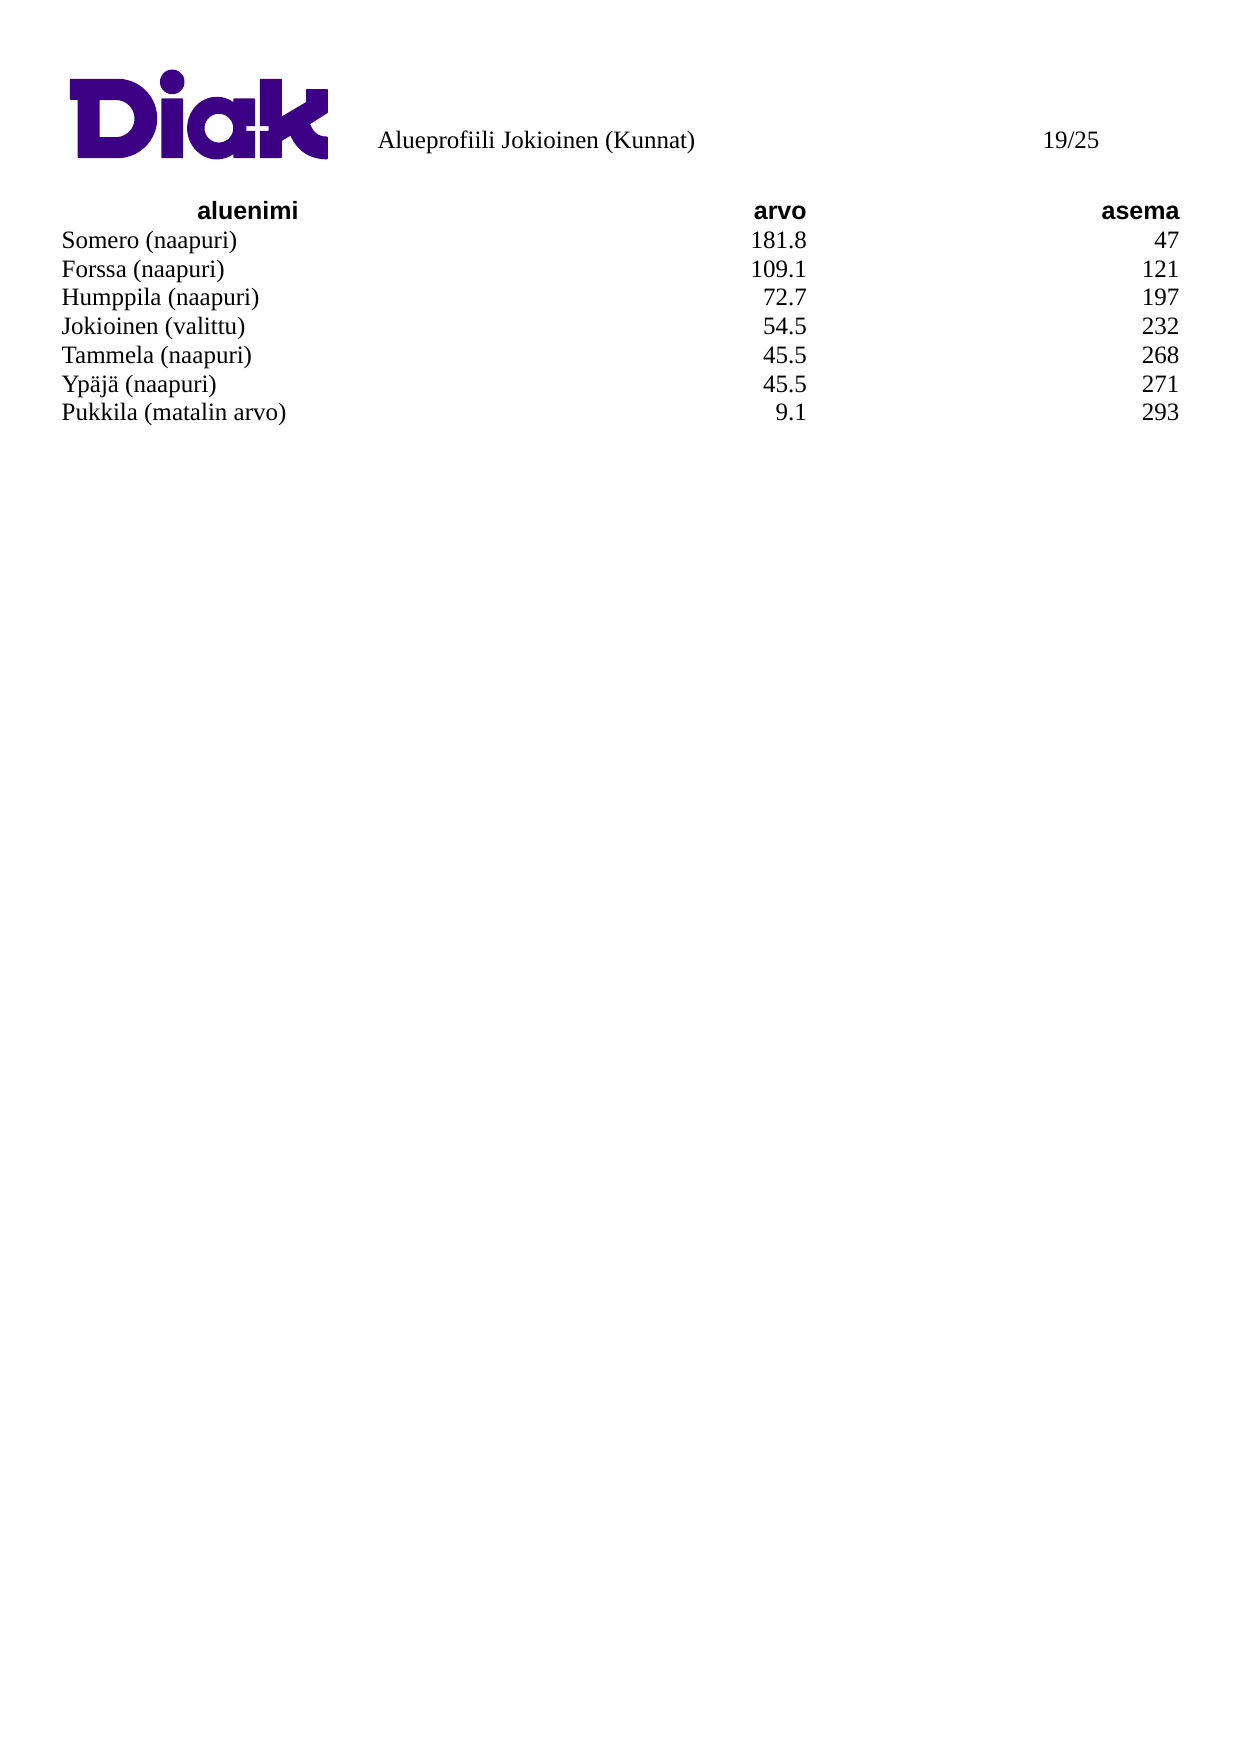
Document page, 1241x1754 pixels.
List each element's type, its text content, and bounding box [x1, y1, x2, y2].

table_cell 197 [806, 283, 1179, 311]
table_cell 293 [806, 398, 1179, 426]
table_header arvo [434, 196, 806, 225]
table_cell 47 [806, 225, 1179, 254]
table_cell 181.8 [434, 225, 806, 254]
table_cell 9.1 [434, 398, 806, 426]
table_cell 45.5 [434, 340, 806, 369]
table_cell 72.7 [434, 283, 806, 311]
table_cell Pukkila (matalin arvo) [61, 398, 434, 426]
table_cell 45.5 [434, 369, 806, 397]
table_cell 271 [806, 369, 1179, 397]
table_header asema [806, 196, 1179, 225]
table_cell Ypäjä (naapuri) [61, 369, 434, 397]
table_cell 232 [806, 311, 1179, 340]
table_cell Jokioinen (valittu) [61, 311, 434, 340]
table_cell Forssa (naapuri) [61, 254, 434, 282]
table_cell 54.5 [434, 311, 806, 340]
table_cell 121 [806, 254, 1179, 282]
table_cell 109.1 [434, 254, 806, 282]
table_cell Tammela (naapuri) [61, 340, 434, 369]
table_cell Humppila (naapuri) [61, 283, 434, 311]
table_cell Somero (naapuri) [61, 225, 434, 254]
table_cell 268 [806, 340, 1179, 369]
table_header aluenimi [61, 196, 434, 225]
